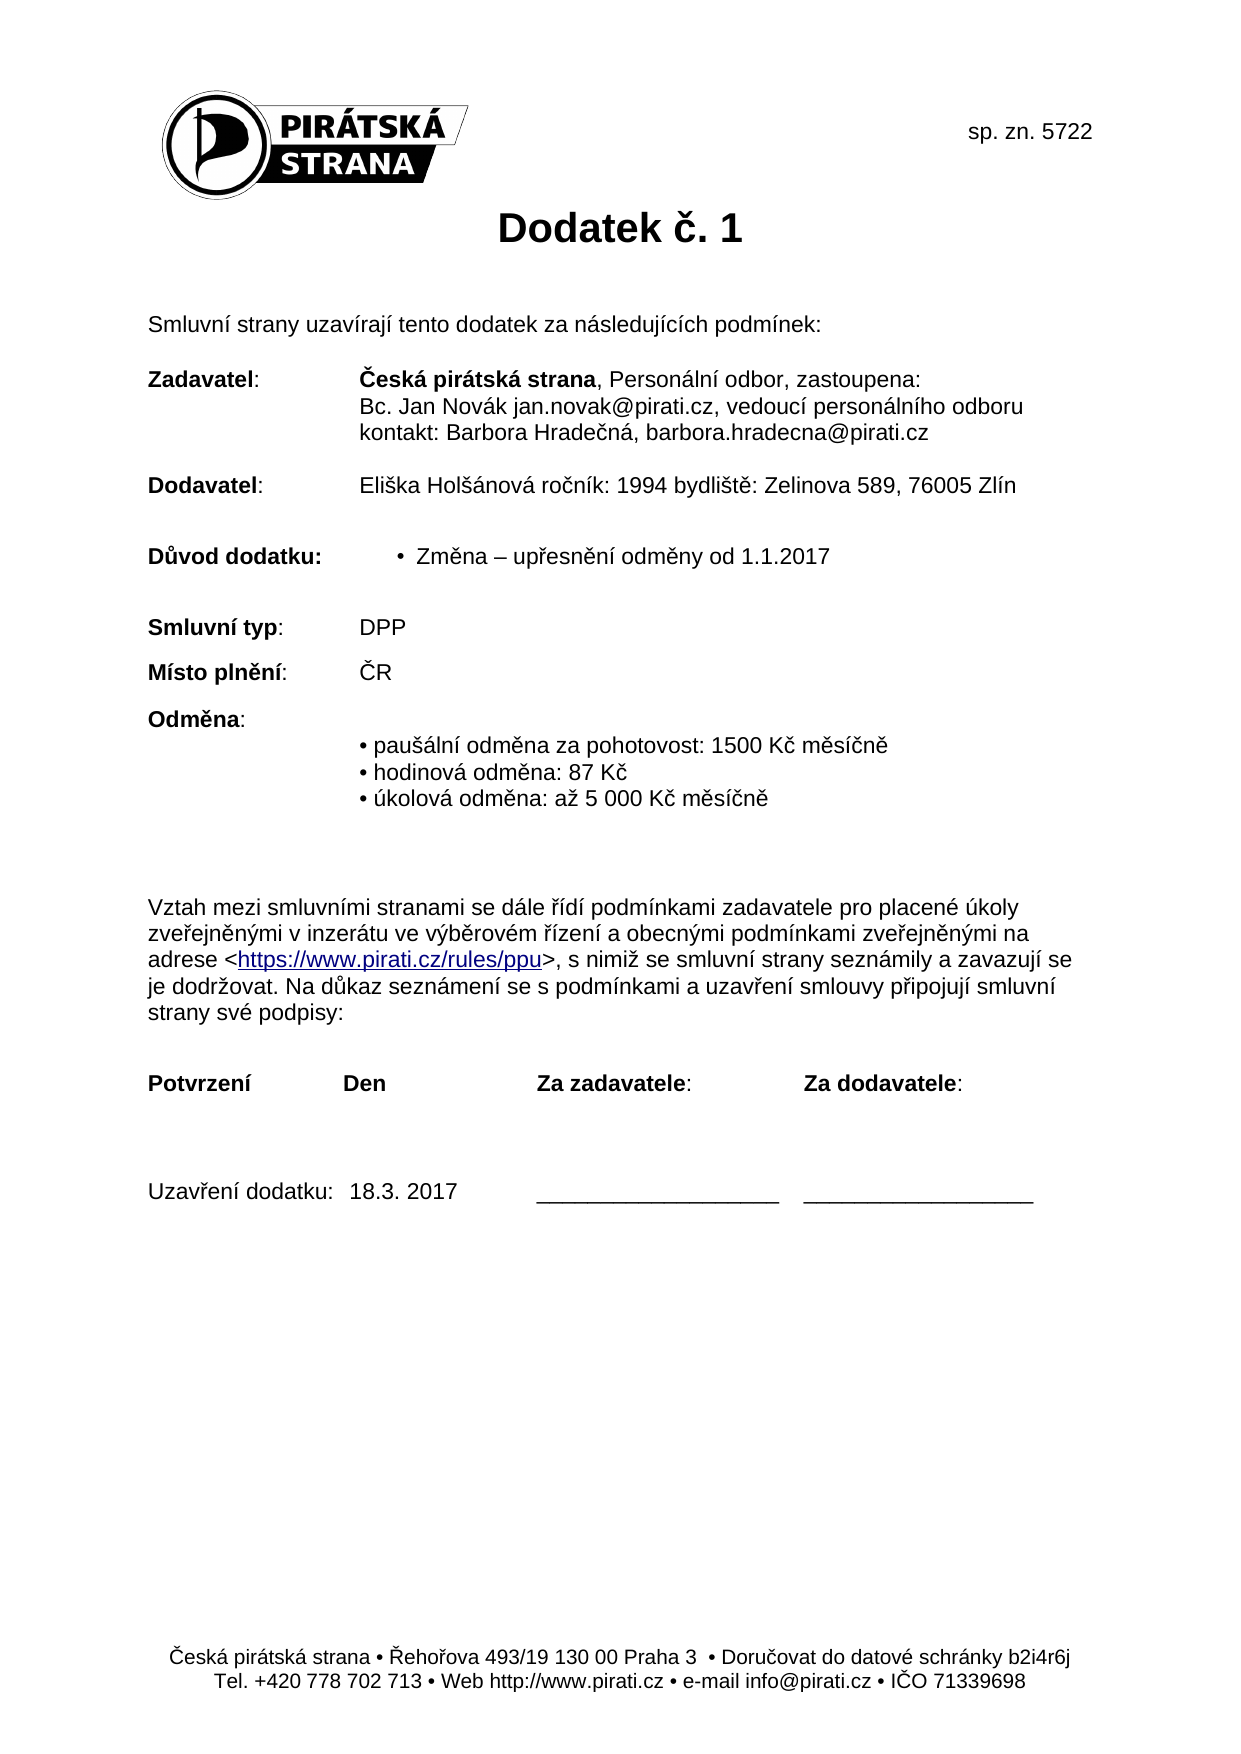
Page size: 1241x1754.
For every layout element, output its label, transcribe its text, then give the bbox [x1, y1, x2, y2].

text sp. zn. 5722 [483, 118, 1093, 144]
table_cell Uzavření dodatku: [148, 1164, 343, 1226]
table_header Za zadavatele: [537, 1055, 804, 1163]
text Vztah mezi smluvními stranami se dále řídí podmínkami zadavatele pro placené úkoly zveřejněnými v inzerátu ve výběrovém řízení a obecnými podmínkami zveřejněnými na adrese <https://www.pirati.cz/rules/ppu>, s nimiž se smluvní strany seznámily a zavazují se je dodržovat. Na důkaz seznámení se s podmínkami a uzavření smlouvy připojují smluvní strany své podpisy: [148, 894, 1093, 1025]
table_header Den [343, 1055, 537, 1163]
table_cell Dodavatel: [148, 472, 359, 543]
table_cell ___________________ [537, 1164, 804, 1226]
table_header Zadavatel: [148, 366, 359, 472]
table_header Potvrzení [148, 1055, 343, 1163]
table_cell [359, 838, 1093, 864]
table_header Za dodavatele: [804, 1055, 1093, 1163]
table_cell ČR [359, 659, 1093, 706]
table_header Česká pirátská strana, Personální odbor, zastoupena: Bc. Jan Novák jan.novak@pirati.cz, vedoucí personálního odboru kontakt: Barbora Hradečná, barbora.hradecna@pirati.cz [359, 366, 1093, 472]
text Smluvní strany uzavírají tento dodatek za následujících podmínek: [148, 311, 1093, 337]
table_cell 18.3. 2017 [343, 1164, 537, 1226]
table_cell Eliška Holšánová ročník: 1994 bydliště: Zelinova 589, 76005 Zlín [359, 472, 1093, 543]
table_cell Změna – upřesnění odměny od 1.1.2017 [359, 543, 1093, 614]
subtitle Dodatek č. 1 [148, 203, 1093, 251]
table_cell [148, 838, 359, 864]
table_cell • paušální odměna za pohotovost: 1500 Kč měsíčně • hodinová odměna: 87 Kč • úkolová odměna: až 5 000 Kč měsíčně [359, 706, 1093, 838]
table_cell Místo plnění: [148, 659, 359, 706]
table_cell DPP [359, 614, 1093, 659]
table_cell Odměna: [148, 706, 359, 838]
table_cell __________________ [804, 1164, 1093, 1226]
table_cell Smluvní typ: [148, 614, 359, 659]
table_cell Důvod dodatku: [148, 543, 359, 614]
picture [147, 75, 483, 214]
